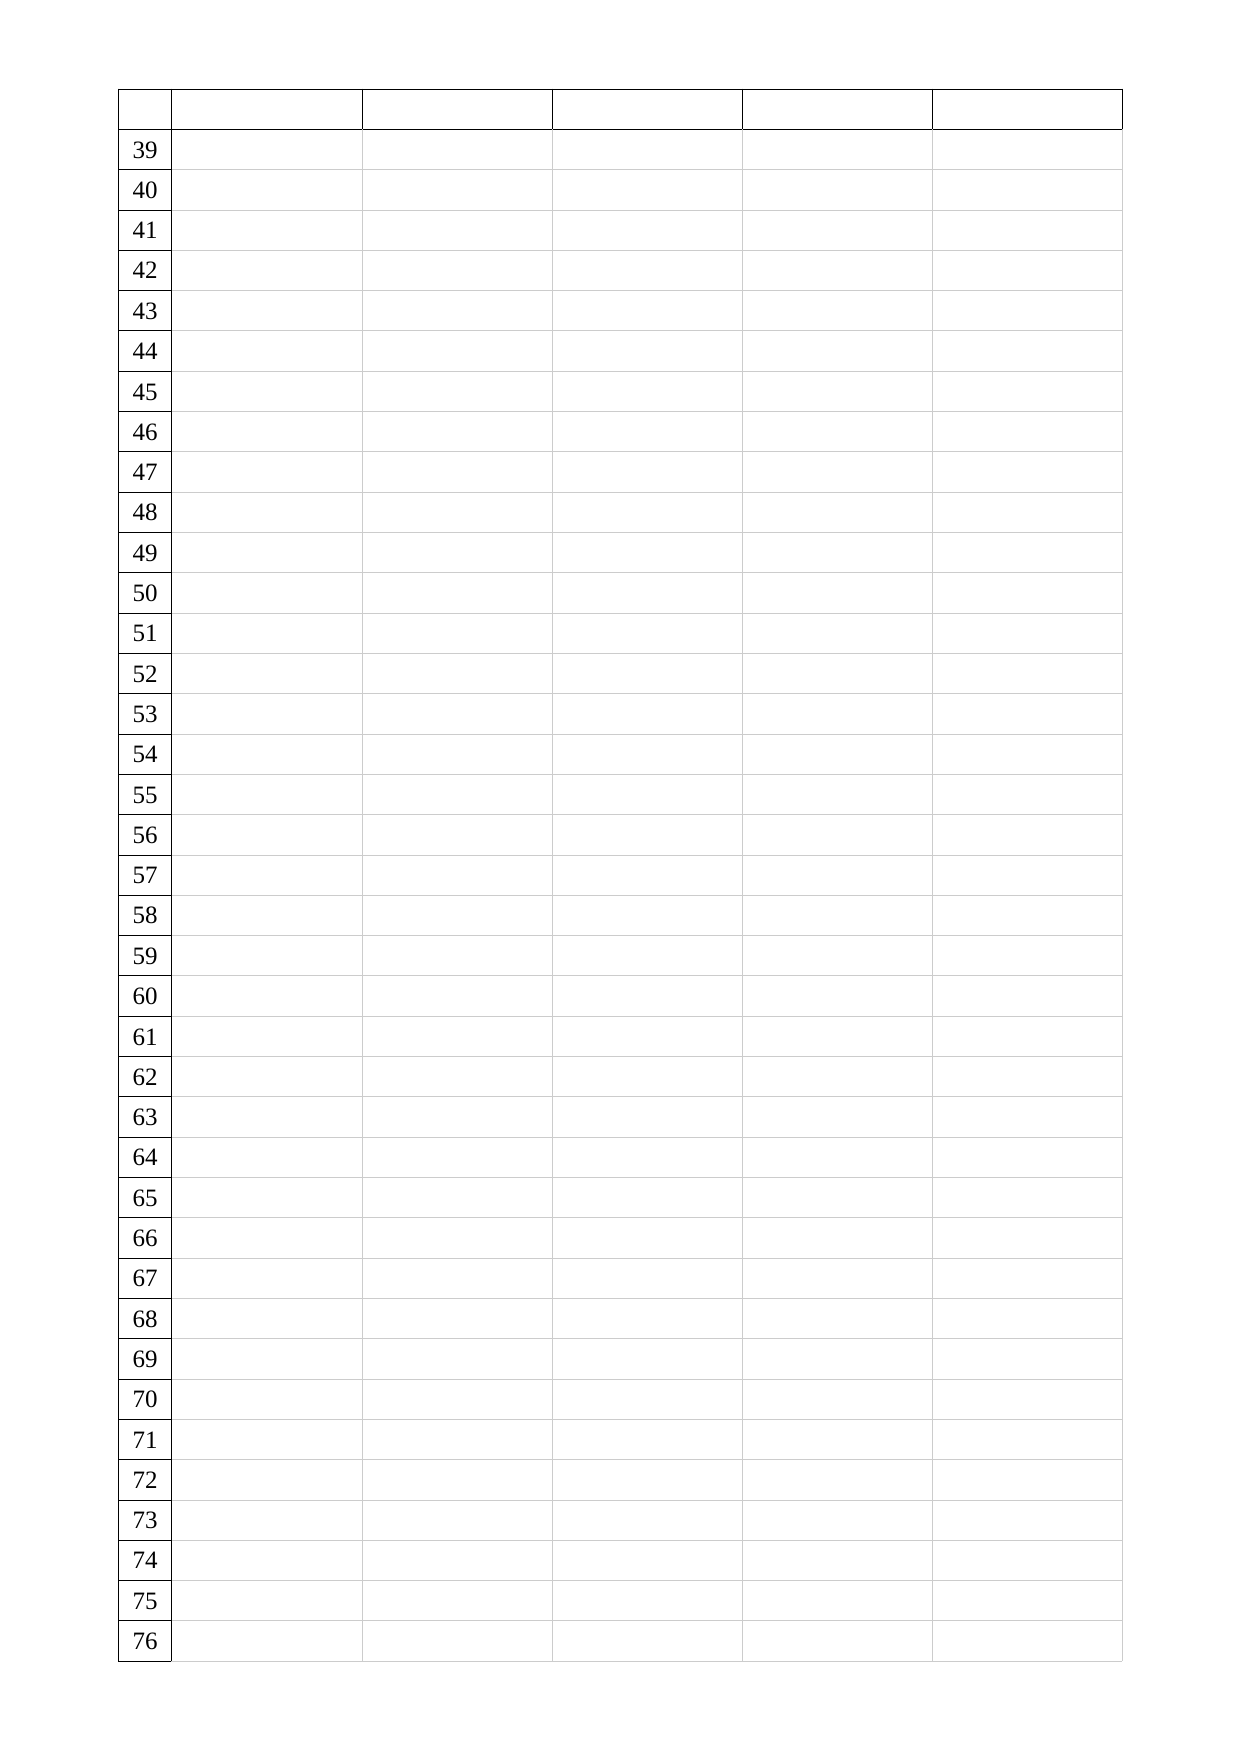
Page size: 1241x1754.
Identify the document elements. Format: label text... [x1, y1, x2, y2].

table_cell [933, 1017, 1122, 1056]
table_cell [553, 1097, 742, 1137]
table_cell 44 [119, 331, 171, 371]
table_cell [363, 372, 552, 411]
table_cell [743, 170, 932, 209]
table_cell [743, 775, 932, 814]
table_cell 72 [119, 1460, 171, 1499]
table_cell [553, 1138, 742, 1177]
table_cell [553, 170, 742, 209]
table_cell [363, 815, 552, 854]
table_cell [172, 1339, 362, 1378]
table_cell [172, 1218, 362, 1258]
table_cell [553, 1541, 742, 1580]
table_cell [743, 493, 932, 532]
table_cell [553, 1259, 742, 1298]
table_cell [363, 1057, 552, 1096]
table_cell [553, 936, 742, 975]
table_cell [172, 735, 362, 774]
table_cell [172, 493, 362, 532]
table_cell [172, 1178, 362, 1217]
table_cell 46 [119, 412, 171, 451]
table_cell [553, 614, 742, 653]
table_cell [172, 251, 362, 290]
table_cell 55 [119, 775, 171, 814]
table_cell [363, 1259, 552, 1298]
table_cell [172, 654, 362, 693]
table_cell [363, 291, 552, 330]
table_cell [172, 1138, 362, 1177]
table_cell 41 [119, 211, 171, 250]
table_cell [363, 1138, 552, 1177]
table_cell [933, 1259, 1122, 1298]
table_cell [553, 251, 742, 290]
table_cell 40 [119, 170, 171, 209]
table_cell [743, 936, 932, 975]
table_cell 49 [119, 533, 171, 572]
table_cell [172, 896, 362, 935]
table_cell [933, 1339, 1122, 1378]
table_cell [933, 170, 1122, 209]
table_cell [363, 1621, 552, 1661]
table_cell 73 [119, 1501, 171, 1540]
table_cell [363, 533, 552, 572]
table_cell [553, 291, 742, 330]
table_cell [363, 452, 552, 492]
table_cell 61 [119, 1017, 171, 1056]
table_cell [363, 493, 552, 532]
table_cell [363, 1178, 552, 1217]
table_cell [933, 211, 1122, 250]
table_cell [553, 1057, 742, 1096]
table_cell [553, 533, 742, 572]
table_header [933, 90, 1122, 129]
table_cell 74 [119, 1541, 171, 1580]
table_cell 60 [119, 976, 171, 1016]
table_cell 63 [119, 1097, 171, 1137]
table_cell [363, 654, 552, 693]
table_cell [553, 1339, 742, 1378]
table_header [119, 90, 171, 129]
table_cell [363, 170, 552, 209]
table_cell [933, 694, 1122, 733]
table_cell [363, 1380, 552, 1419]
table_cell 45 [119, 372, 171, 411]
table_cell [743, 614, 932, 653]
table_cell [933, 936, 1122, 975]
table_cell [933, 412, 1122, 451]
table_cell [743, 1138, 932, 1177]
table_cell [743, 211, 932, 250]
table_cell [172, 1460, 362, 1499]
table_cell [933, 1218, 1122, 1258]
table_cell [363, 735, 552, 774]
table_cell [363, 1541, 552, 1580]
table_cell [933, 1541, 1122, 1580]
table_cell [172, 775, 362, 814]
table_cell 65 [119, 1178, 171, 1217]
table_cell [172, 856, 362, 895]
table_cell [553, 1621, 742, 1661]
table_header [363, 90, 552, 129]
table_cell [743, 735, 932, 774]
table_cell [743, 1178, 932, 1217]
table_cell [363, 936, 552, 975]
table_cell [743, 1541, 932, 1580]
table_cell [553, 211, 742, 250]
table_cell [553, 896, 742, 935]
table_cell 47 [119, 452, 171, 492]
table_cell [743, 1420, 932, 1459]
table_cell [363, 412, 552, 451]
table_cell 62 [119, 1057, 171, 1096]
table_cell [933, 1380, 1122, 1419]
table_cell [172, 1621, 362, 1661]
table_cell [743, 856, 932, 895]
table_cell [933, 735, 1122, 774]
table_cell 58 [119, 896, 171, 935]
table_cell [743, 1339, 932, 1378]
table_cell [743, 1621, 932, 1661]
table_cell [933, 1501, 1122, 1540]
table_cell [933, 614, 1122, 653]
table_cell [933, 291, 1122, 330]
table_cell [363, 1581, 552, 1620]
table_cell [553, 1218, 742, 1258]
table_cell [743, 1017, 932, 1056]
table_cell [172, 533, 362, 572]
table_cell [363, 896, 552, 935]
table_cell [743, 1460, 932, 1499]
table_cell 39 [119, 130, 171, 169]
table_cell 59 [119, 936, 171, 975]
table_cell [172, 976, 362, 1016]
table_cell [172, 1259, 362, 1298]
table_cell 71 [119, 1420, 171, 1459]
table_cell [363, 1501, 552, 1540]
table_cell [743, 1501, 932, 1540]
table_cell 48 [119, 493, 171, 532]
table_cell [553, 1178, 742, 1217]
table_cell [553, 775, 742, 814]
table_cell [553, 976, 742, 1016]
table_cell [553, 654, 742, 693]
table_cell [933, 331, 1122, 371]
table_cell [933, 452, 1122, 492]
table_cell 51 [119, 614, 171, 653]
table_cell [933, 976, 1122, 1016]
table_cell [743, 1380, 932, 1419]
table_cell [363, 976, 552, 1016]
table_cell [743, 251, 932, 290]
table_cell [172, 614, 362, 653]
table_cell [933, 493, 1122, 532]
table_cell 75 [119, 1581, 171, 1620]
table_cell [933, 573, 1122, 613]
table_cell [553, 1420, 742, 1459]
table_cell [743, 815, 932, 854]
table_cell [553, 735, 742, 774]
table_cell [553, 331, 742, 371]
table_cell [553, 1581, 742, 1620]
table_cell [933, 1420, 1122, 1459]
table_cell [933, 372, 1122, 411]
table_cell 43 [119, 291, 171, 330]
table_cell [363, 573, 552, 613]
table_cell [553, 493, 742, 532]
table_cell 56 [119, 815, 171, 854]
table_cell [933, 1621, 1122, 1661]
table_cell [172, 1501, 362, 1540]
table_header [743, 90, 932, 129]
table_cell [363, 130, 552, 169]
table_header [172, 90, 362, 129]
table_cell [553, 1017, 742, 1056]
table_cell [172, 1299, 362, 1338]
table_cell [363, 1097, 552, 1137]
table_cell [743, 452, 932, 492]
table_cell [743, 291, 932, 330]
table_cell [553, 452, 742, 492]
table_cell 70 [119, 1380, 171, 1419]
table_cell [933, 130, 1122, 169]
table_cell [363, 1460, 552, 1499]
table_cell [743, 533, 932, 572]
table_cell [172, 331, 362, 371]
table_cell 42 [119, 251, 171, 290]
table_cell [363, 694, 552, 733]
table_cell [172, 815, 362, 854]
table_cell [363, 251, 552, 290]
table_cell [933, 815, 1122, 854]
table_cell 50 [119, 573, 171, 613]
table_cell [743, 412, 932, 451]
table_cell [933, 533, 1122, 572]
table_cell [743, 896, 932, 935]
table_cell [553, 694, 742, 733]
table_cell [172, 291, 362, 330]
table_header [553, 90, 742, 129]
table_cell [933, 1138, 1122, 1177]
table_cell [553, 1460, 742, 1499]
table_cell [363, 1420, 552, 1459]
table_cell [743, 1581, 932, 1620]
table_cell [933, 1097, 1122, 1137]
table_cell [743, 1299, 932, 1338]
table_cell [172, 170, 362, 209]
table_cell [743, 331, 932, 371]
table_cell [743, 1218, 932, 1258]
table_cell [363, 331, 552, 371]
table_cell [553, 1380, 742, 1419]
table_cell [363, 775, 552, 814]
table_cell [743, 1057, 932, 1096]
table_cell [363, 1299, 552, 1338]
table_cell 68 [119, 1299, 171, 1338]
table_cell 69 [119, 1339, 171, 1378]
table_cell [743, 372, 932, 411]
table_cell [172, 412, 362, 451]
table_cell [933, 251, 1122, 290]
table_cell [172, 573, 362, 613]
table_cell [743, 130, 932, 169]
table_cell [172, 211, 362, 250]
table_cell [172, 130, 362, 169]
table_cell 67 [119, 1259, 171, 1298]
table_cell [933, 1460, 1122, 1499]
table_cell [553, 573, 742, 613]
table_cell [172, 1097, 362, 1137]
table_cell 76 [119, 1621, 171, 1661]
table_cell [172, 936, 362, 975]
table_cell [933, 896, 1122, 935]
table_cell [933, 654, 1122, 693]
table_cell [933, 1581, 1122, 1620]
table_cell [933, 856, 1122, 895]
table_cell [933, 1057, 1122, 1096]
table_cell 57 [119, 856, 171, 895]
table_cell 66 [119, 1218, 171, 1258]
table_cell [553, 412, 742, 451]
table_cell [553, 856, 742, 895]
table_cell [363, 1218, 552, 1258]
table_cell [553, 130, 742, 169]
table_cell [172, 1420, 362, 1459]
table_cell 53 [119, 694, 171, 733]
table_cell [172, 1057, 362, 1096]
table_cell [553, 372, 742, 411]
table_cell [743, 976, 932, 1016]
table_cell [172, 372, 362, 411]
table_cell 54 [119, 735, 171, 774]
table_cell [363, 211, 552, 250]
table_cell [172, 1380, 362, 1419]
table_cell [553, 815, 742, 854]
table_cell [172, 694, 362, 733]
table_cell [743, 1097, 932, 1137]
table_cell [933, 1299, 1122, 1338]
table_cell [743, 654, 932, 693]
table_cell [172, 452, 362, 492]
table_cell 52 [119, 654, 171, 693]
table_cell [363, 1339, 552, 1378]
table_cell [743, 1259, 932, 1298]
table_cell [743, 694, 932, 733]
table_cell 64 [119, 1138, 171, 1177]
table_cell [172, 1541, 362, 1580]
table_cell [172, 1017, 362, 1056]
table_cell [743, 573, 932, 613]
table_cell [553, 1501, 742, 1540]
table_cell [363, 856, 552, 895]
table_cell [172, 1581, 362, 1620]
table_cell [553, 1299, 742, 1338]
table_cell [363, 614, 552, 653]
table_cell [363, 1017, 552, 1056]
table_cell [933, 1178, 1122, 1217]
table_cell [933, 775, 1122, 814]
